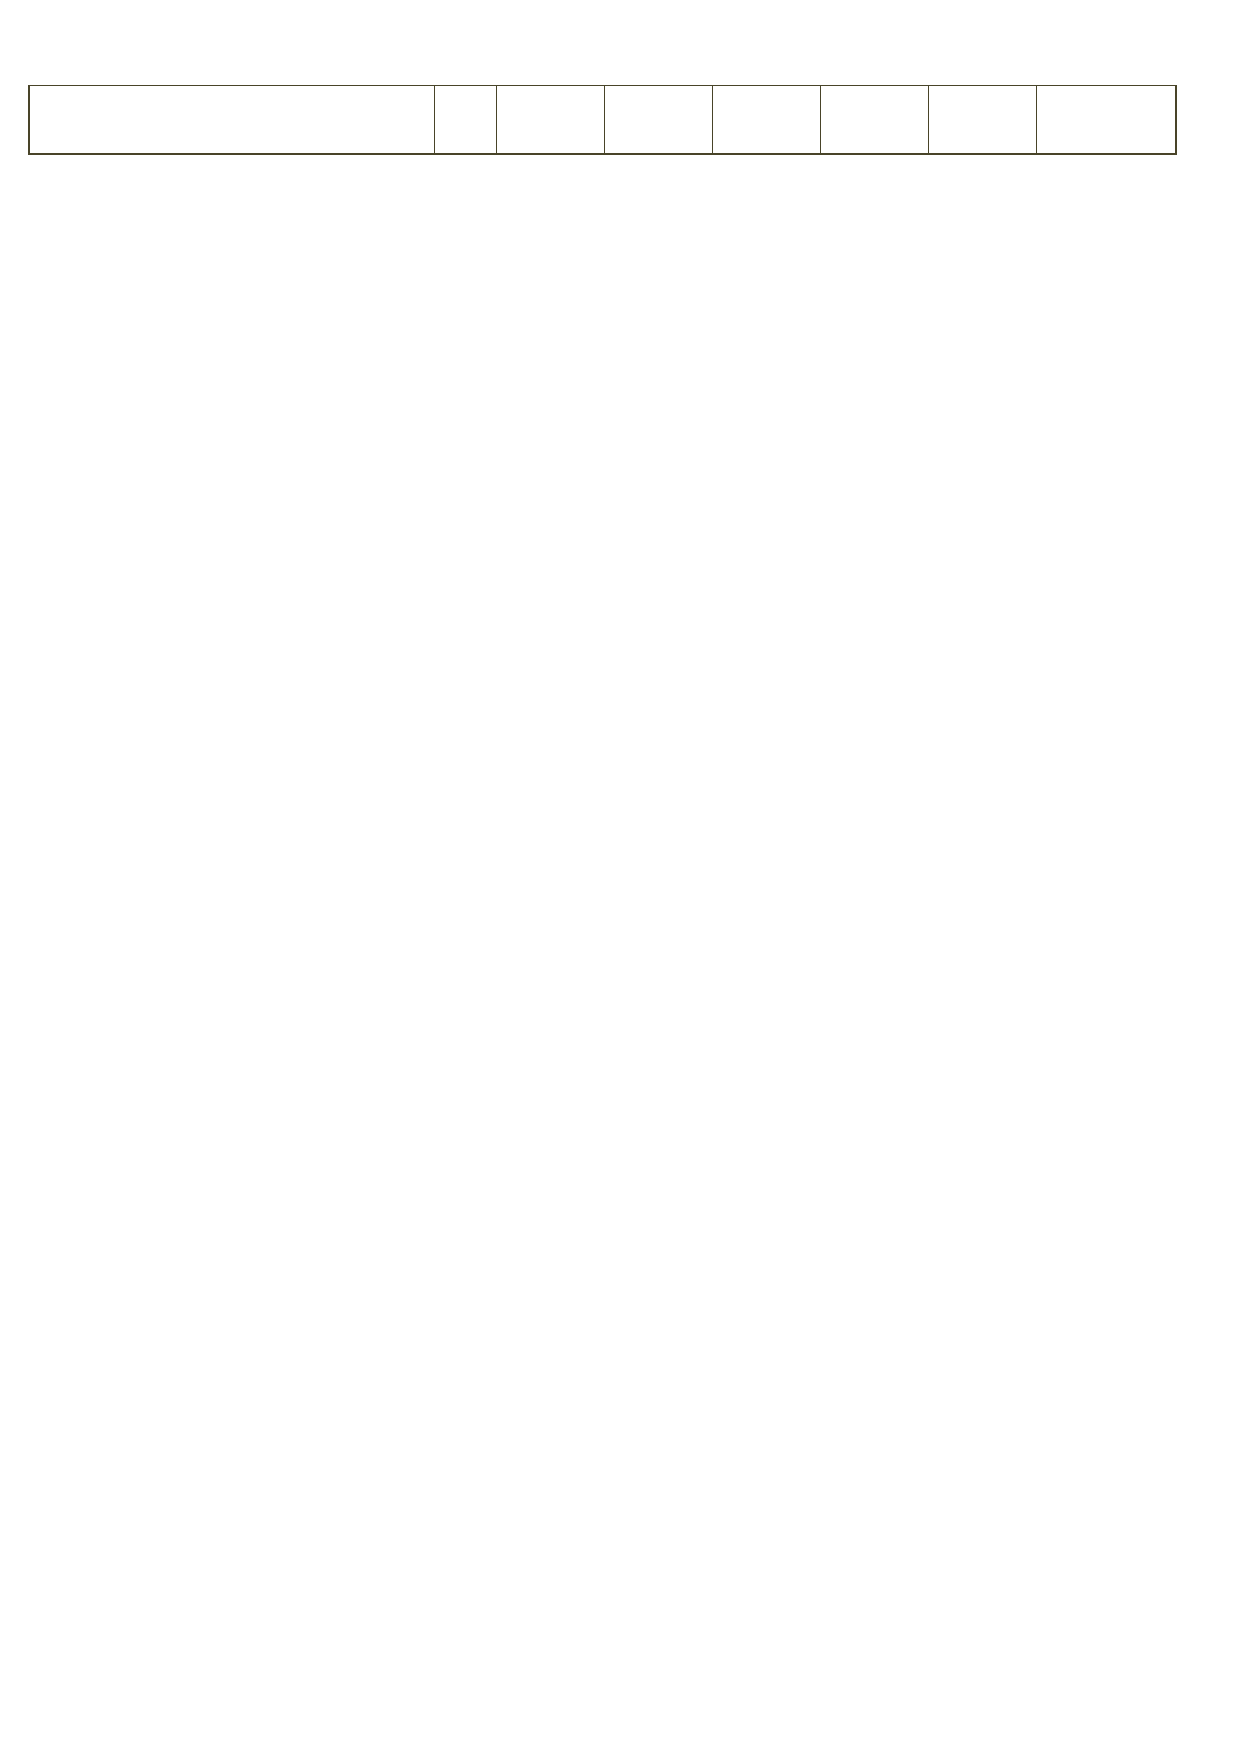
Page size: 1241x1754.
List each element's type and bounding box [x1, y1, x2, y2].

table_cell [1037, 86, 1175, 153]
table_cell [929, 86, 1036, 153]
table_cell [30, 86, 434, 153]
table_cell [605, 86, 712, 153]
table_cell [821, 86, 928, 153]
table_cell [497, 86, 604, 153]
table_cell [713, 86, 820, 153]
table_cell [435, 86, 496, 153]
